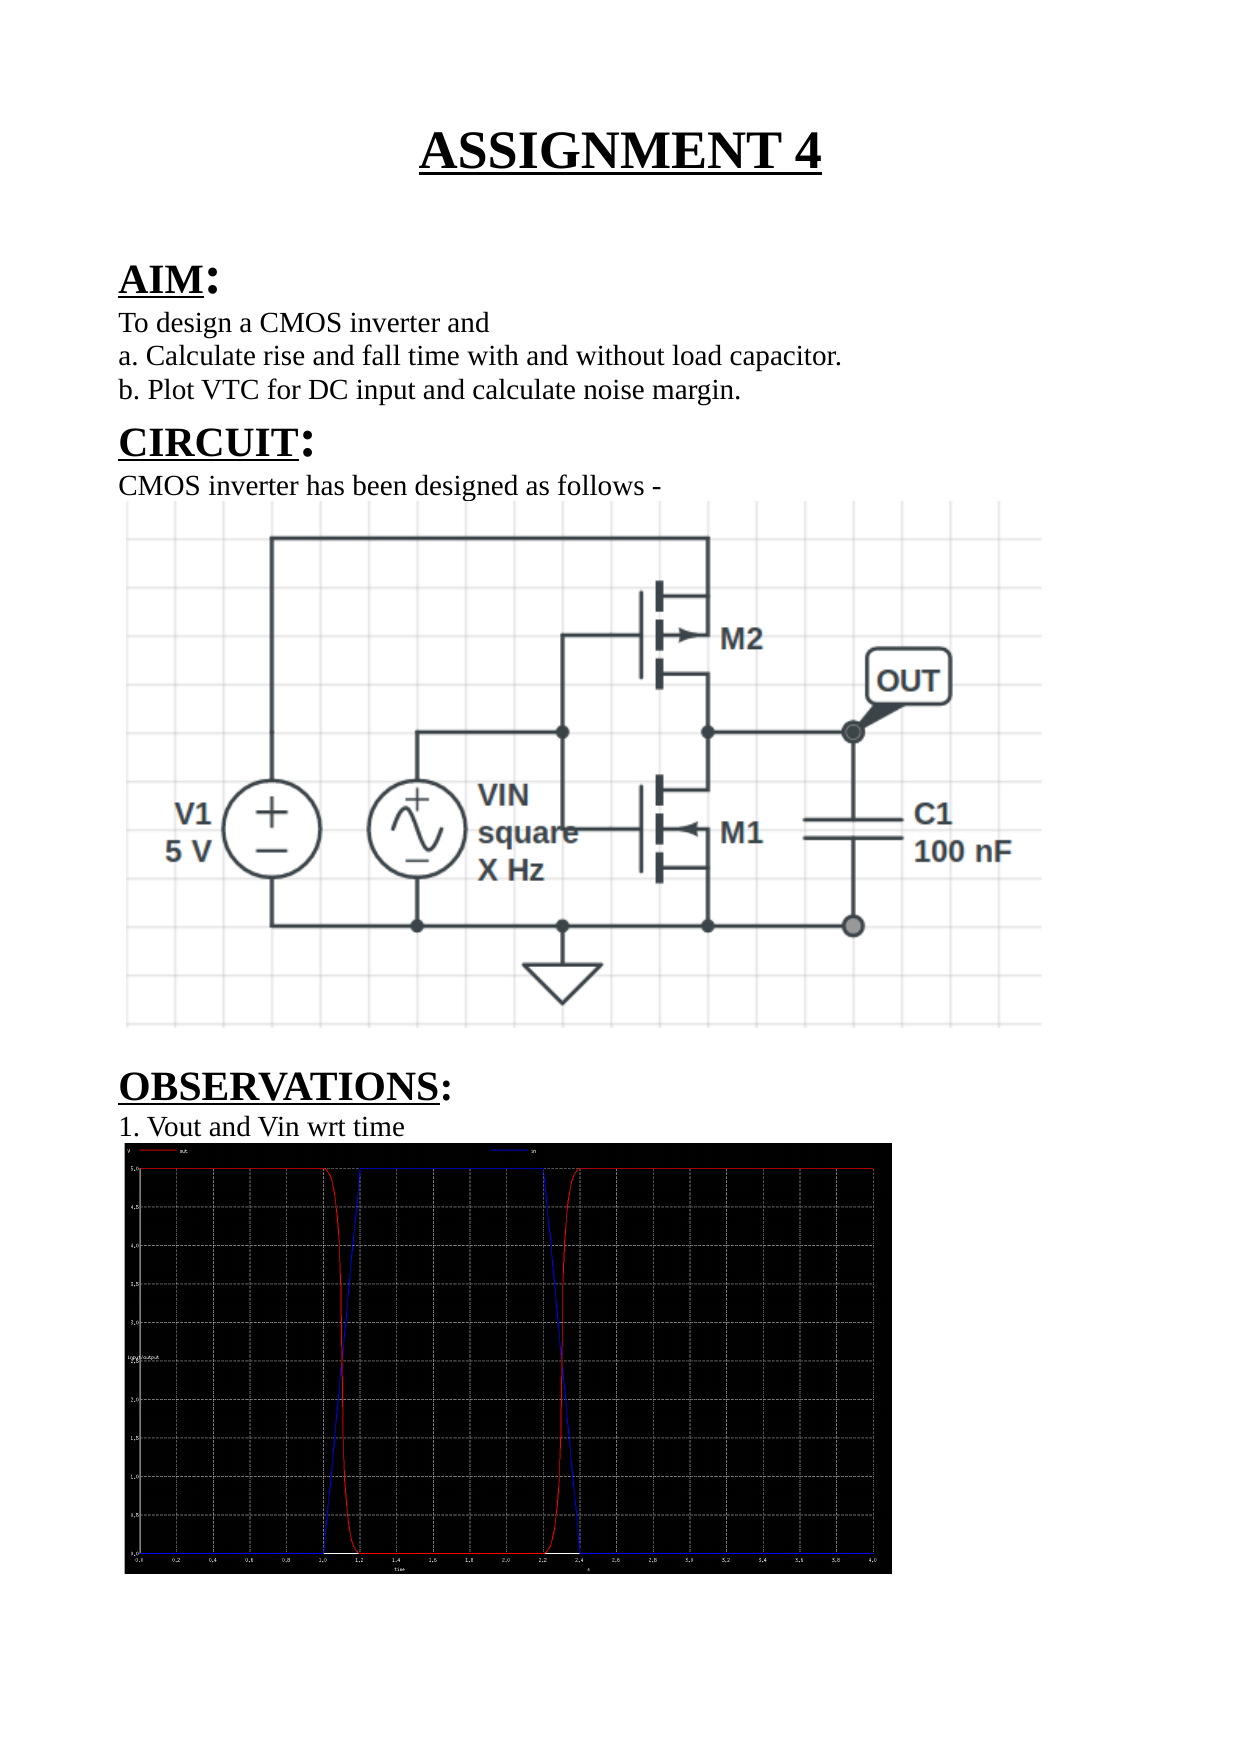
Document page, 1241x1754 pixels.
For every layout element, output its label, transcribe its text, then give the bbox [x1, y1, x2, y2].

text ASSIGNMENT 4 [118, 118, 1122, 180]
text To design a CMOS inverter and [118, 305, 1122, 338]
text CIRCUIT: [118, 406, 1122, 468]
picture [126, 501, 1042, 1028]
text 1. Vout and Vin wrt time [118, 1109, 1122, 1143]
text OBSERVATIONS: [118, 1062, 1122, 1109]
text AIM: [118, 243, 1122, 305]
text b. Plot VTC for DC input and calculate noise margin. [118, 372, 1122, 406]
text CMOS inverter has been designed as follows - [118, 468, 1122, 501]
picture [124, 1143, 892, 1574]
text a. Calculate rise and fall time with and without load capacitor. [118, 338, 1122, 372]
